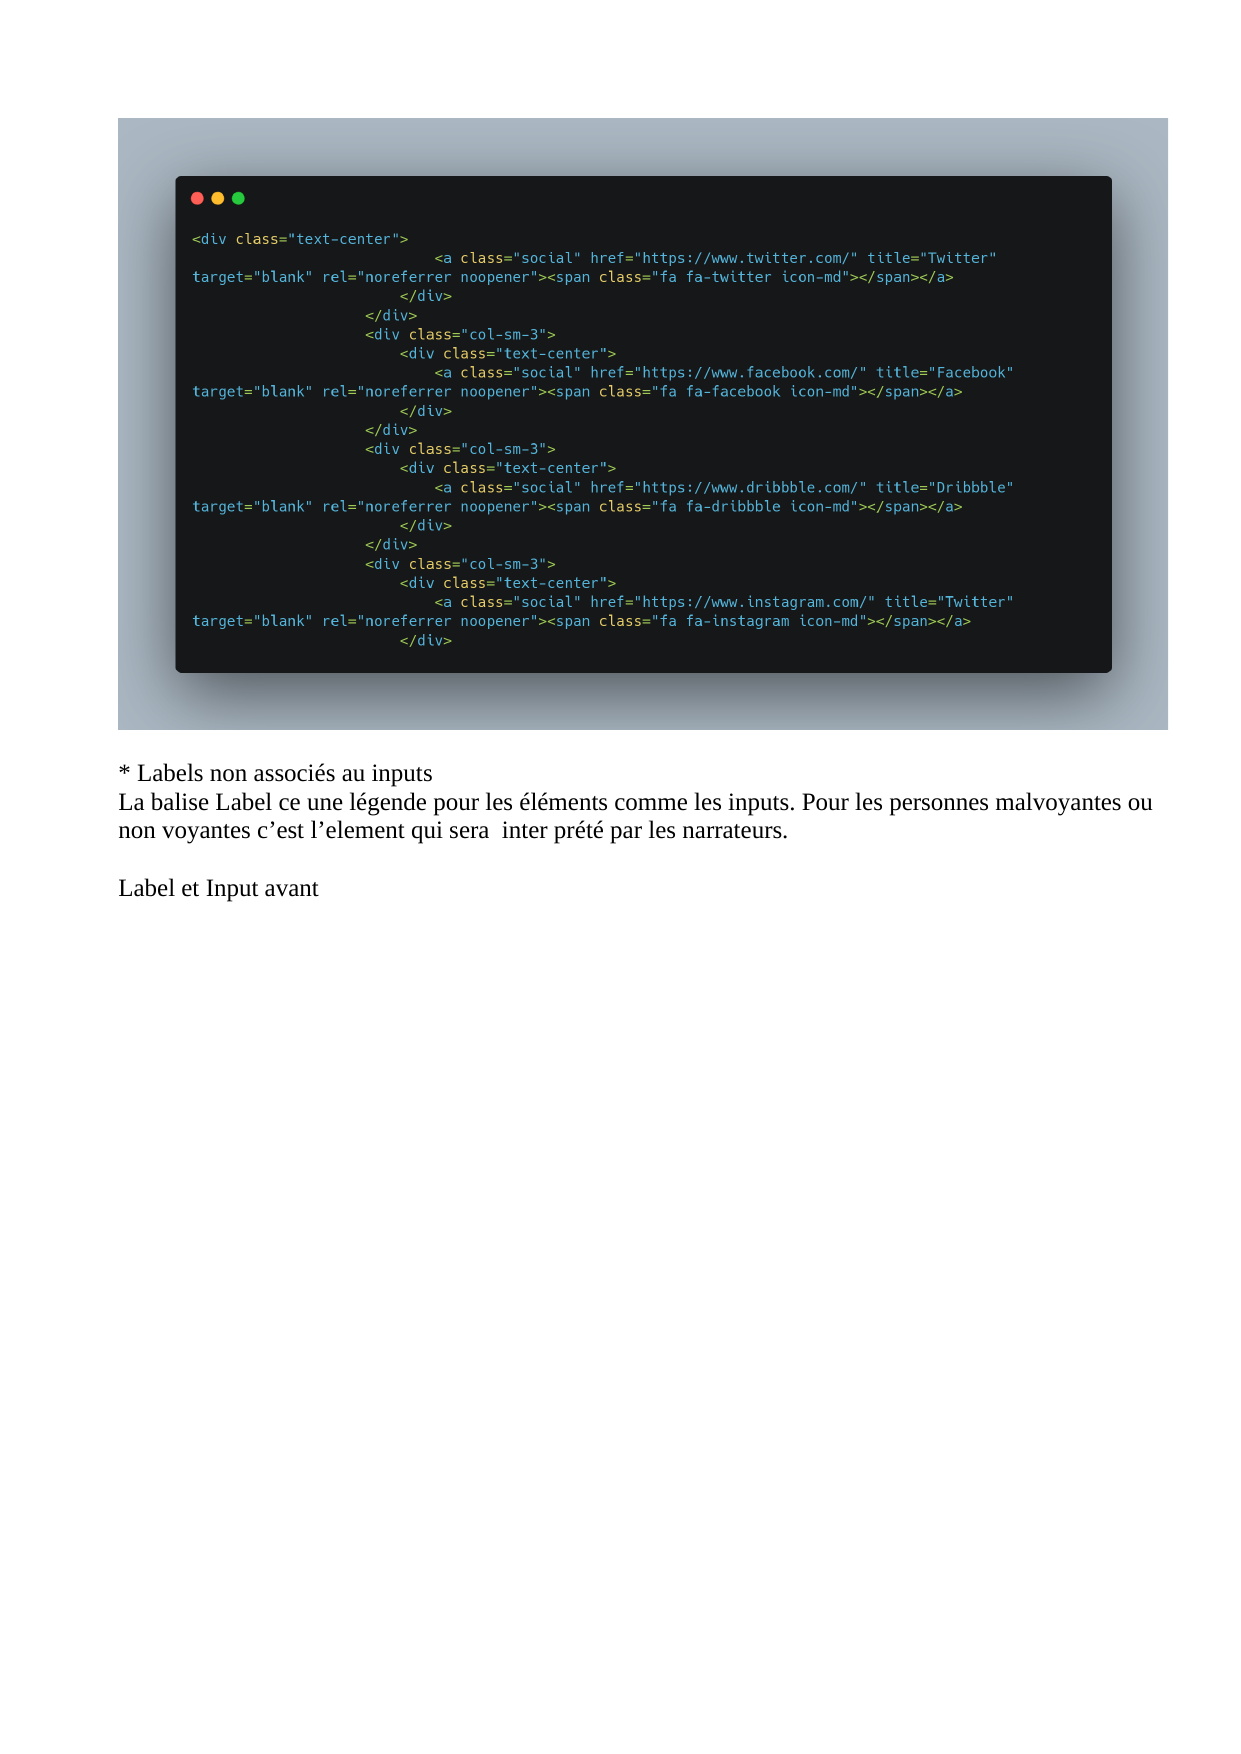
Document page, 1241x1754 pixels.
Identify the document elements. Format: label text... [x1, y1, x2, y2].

text * Labels non associés au inputs [118, 758, 1168, 787]
picture [118, 118, 1169, 730]
text La balise Label ce une légende pour les éléments comme les inputs. Pour les personnes malvoyantes ou non voyantes c’est l’element qui sera inter prété par les narrateurs. [118, 787, 1168, 844]
text Label et Input avant [118, 873, 1168, 902]
